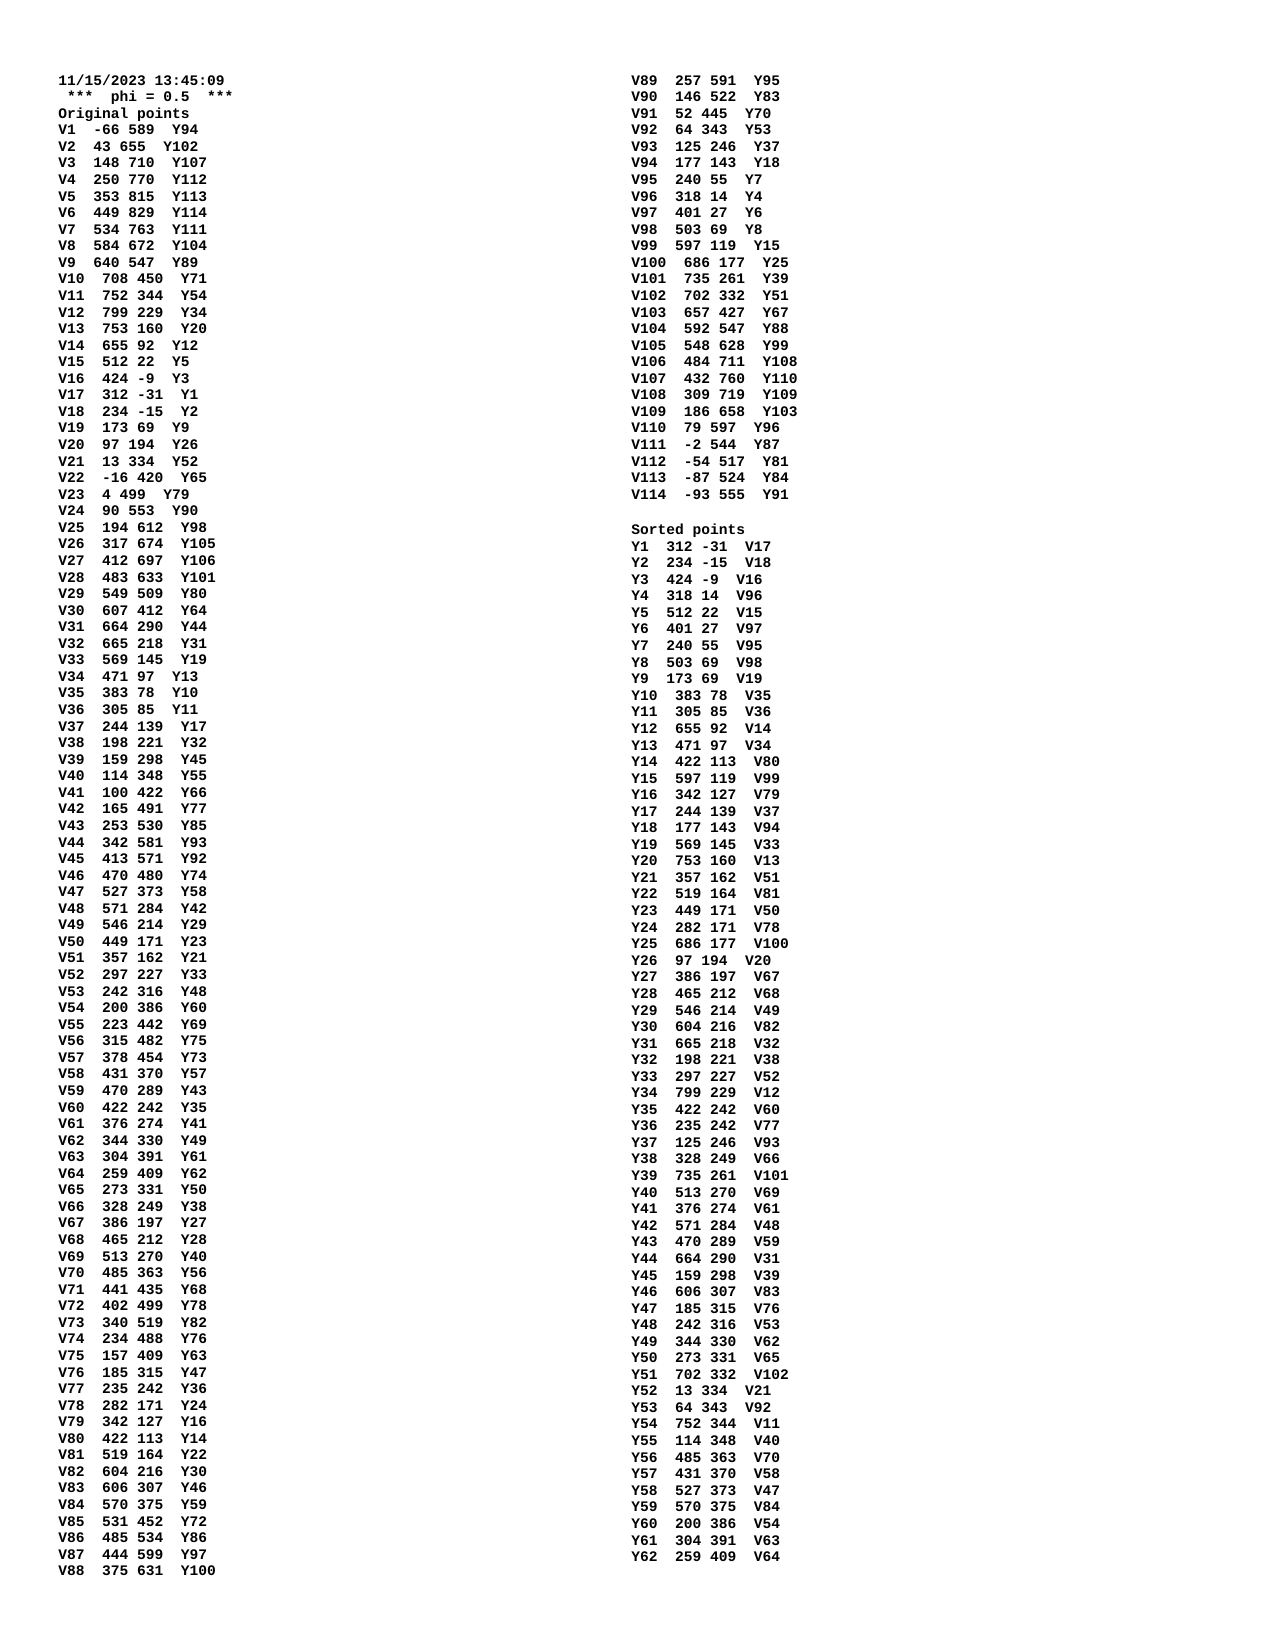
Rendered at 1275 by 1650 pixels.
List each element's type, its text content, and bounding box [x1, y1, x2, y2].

text V91 52 445 Y70 [631, 106, 1174, 123]
text V96 318 14 Y4 [631, 189, 1174, 205]
text Y39 735 261 V101 [631, 1168, 1174, 1185]
text V16 424 -9 Y3 [58, 371, 601, 388]
text Y58 527 373 V47 [631, 1483, 1174, 1499]
text V51 357 162 Y21 [58, 951, 601, 967]
text V34 471 97 Y13 [58, 669, 601, 686]
text Y14 422 113 V80 [631, 754, 1174, 771]
text V28 483 633 Y101 [58, 570, 601, 586]
text Y27 386 197 V67 [631, 969, 1174, 986]
text V89 257 591 Y95 [631, 73, 1174, 89]
text Y37 125 246 V93 [631, 1135, 1174, 1152]
text V57 378 454 Y73 [58, 1050, 601, 1067]
text V23 4 499 Y79 [58, 487, 601, 503]
text Y3 424 -9 V16 [631, 572, 1174, 589]
text V3 148 710 Y107 [58, 156, 601, 172]
text Y54 752 344 V11 [631, 1417, 1174, 1433]
text Y62 259 409 V64 [631, 1549, 1174, 1566]
text Y55 114 348 V40 [631, 1433, 1174, 1450]
text V109 186 658 Y103 [631, 404, 1174, 421]
text V36 305 85 Y11 [58, 702, 601, 719]
text Y38 328 249 V66 [631, 1152, 1174, 1168]
text Y9 173 69 V19 [631, 671, 1174, 688]
text V44 342 581 Y93 [58, 835, 601, 851]
text V46 470 480 Y74 [58, 868, 601, 884]
text V92 64 343 Y53 [631, 123, 1174, 139]
text V87 444 599 Y97 [58, 1547, 601, 1563]
text V66 328 249 Y38 [58, 1199, 601, 1216]
text Y19 569 145 V33 [631, 837, 1174, 854]
text Y2 234 -15 V18 [631, 556, 1174, 572]
text Y53 64 343 V92 [631, 1400, 1174, 1417]
text V5 353 815 Y113 [58, 189, 601, 205]
text V55 223 442 Y69 [58, 1017, 601, 1033]
text Y16 342 127 V79 [631, 787, 1174, 804]
text V103 657 427 Y67 [631, 305, 1174, 321]
text Y13 471 97 V34 [631, 738, 1174, 754]
text V47 527 373 Y58 [58, 884, 601, 901]
text V50 449 171 Y23 [58, 934, 601, 951]
text V64 259 409 Y62 [58, 1166, 601, 1183]
text V27 412 697 Y106 [58, 553, 601, 570]
text V54 200 386 Y60 [58, 1000, 601, 1017]
text V11 752 344 Y54 [58, 288, 601, 305]
text Y32 198 221 V38 [631, 1052, 1174, 1069]
text Y7 240 55 V95 [631, 638, 1174, 655]
text V104 592 547 Y88 [631, 321, 1174, 338]
text Y4 318 14 V96 [631, 589, 1174, 605]
text V88 375 631 Y100 [58, 1563, 601, 1580]
text V80 422 113 Y14 [58, 1431, 601, 1448]
text V60 422 242 Y35 [58, 1100, 601, 1116]
text V71 441 435 Y68 [58, 1282, 601, 1298]
text V113 -87 524 Y84 [631, 470, 1174, 487]
text V49 546 214 Y29 [58, 918, 601, 934]
text V102 702 332 Y51 [631, 288, 1174, 305]
text V38 198 221 Y32 [58, 735, 601, 752]
text V20 97 194 Y26 [58, 437, 601, 454]
text V68 465 212 Y28 [58, 1232, 601, 1249]
text Y59 570 375 V84 [631, 1499, 1174, 1516]
text Y35 422 242 V60 [631, 1102, 1174, 1119]
text V19 173 69 Y9 [58, 421, 601, 437]
text V25 194 612 Y98 [58, 520, 601, 537]
text Y12 655 92 V14 [631, 721, 1174, 738]
text V90 146 522 Y83 [631, 89, 1174, 106]
text V67 386 197 Y27 [58, 1216, 601, 1232]
text V43 253 530 Y85 [58, 818, 601, 835]
text Y34 799 229 V12 [631, 1086, 1174, 1102]
text Y49 344 330 V62 [631, 1334, 1174, 1351]
text Y22 519 164 V81 [631, 887, 1174, 903]
text V29 549 509 Y80 [58, 586, 601, 603]
text V22 -16 420 Y65 [58, 470, 601, 487]
text Y45 159 298 V39 [631, 1268, 1174, 1284]
text V24 90 553 Y90 [58, 503, 601, 520]
text V53 242 316 Y48 [58, 984, 601, 1000]
text Y56 485 363 V70 [631, 1450, 1174, 1466]
text V35 383 78 Y10 [58, 686, 601, 702]
text V111 -2 544 Y87 [631, 437, 1174, 454]
text V61 376 274 Y41 [58, 1116, 601, 1133]
text V100 686 177 Y25 [631, 255, 1174, 272]
text Y41 376 274 V61 [631, 1201, 1174, 1218]
text V40 114 348 Y55 [58, 768, 601, 785]
text Y50 273 331 V65 [631, 1351, 1174, 1367]
text Y5 512 22 V15 [631, 605, 1174, 622]
text V73 340 519 Y82 [58, 1315, 601, 1332]
text V79 342 127 Y16 [58, 1414, 601, 1431]
text 11/15/2023 13:45:09 [58, 73, 601, 89]
text V63 304 391 Y61 [58, 1149, 601, 1166]
text Y42 571 284 V48 [631, 1218, 1174, 1234]
text V110 79 597 Y96 [631, 421, 1174, 437]
text Y61 304 391 V63 [631, 1533, 1174, 1549]
text Y46 606 307 V83 [631, 1284, 1174, 1301]
text V32 665 218 Y31 [58, 636, 601, 653]
text V10 708 450 Y71 [58, 272, 601, 288]
text V7 534 763 Y111 [58, 222, 601, 238]
text Y36 235 242 V77 [631, 1119, 1174, 1135]
text Y40 513 270 V69 [631, 1185, 1174, 1201]
text *** phi = 0.5 *** [58, 89, 601, 106]
text V107 432 760 Y110 [631, 371, 1174, 388]
text V21 13 334 Y52 [58, 454, 601, 470]
text Y44 664 290 V31 [631, 1251, 1174, 1268]
text V84 570 375 Y59 [58, 1497, 601, 1514]
text V72 402 499 Y78 [58, 1298, 601, 1315]
text V114 -93 555 Y91 [631, 487, 1174, 503]
text Y24 282 171 V78 [631, 920, 1174, 936]
text V15 512 22 Y5 [58, 354, 601, 371]
text V42 165 491 Y77 [58, 802, 601, 818]
text Y10 383 78 V35 [631, 688, 1174, 704]
text V18 234 -15 Y2 [58, 404, 601, 421]
text V12 799 229 Y34 [58, 305, 601, 321]
text Sorted points [631, 522, 1174, 539]
text Y51 702 332 V102 [631, 1367, 1174, 1384]
text V112 -54 517 Y81 [631, 454, 1174, 470]
text V82 604 216 Y30 [58, 1464, 601, 1481]
text V70 485 363 Y56 [58, 1265, 601, 1282]
text V108 309 719 Y109 [631, 388, 1174, 404]
text V99 597 119 Y15 [631, 238, 1174, 255]
text V41 100 422 Y66 [58, 785, 601, 802]
text V48 571 284 Y42 [58, 901, 601, 918]
text V76 185 315 Y47 [58, 1365, 601, 1381]
text V69 513 270 Y40 [58, 1249, 601, 1265]
text V93 125 246 Y37 [631, 139, 1174, 156]
text Y28 465 212 V68 [631, 986, 1174, 1003]
text V2 43 655 Y102 [58, 139, 601, 156]
text Y30 604 216 V82 [631, 1019, 1174, 1036]
text Y8 503 69 V98 [631, 655, 1174, 671]
text Original points [58, 106, 601, 123]
text Y33 297 227 V52 [631, 1069, 1174, 1086]
text V39 159 298 Y45 [58, 752, 601, 768]
text Y1 312 -31 V17 [631, 539, 1174, 556]
text V95 240 55 Y7 [631, 172, 1174, 189]
text V105 548 628 Y99 [631, 338, 1174, 354]
text V9 640 547 Y89 [58, 255, 601, 272]
text V78 282 171 Y24 [58, 1398, 601, 1414]
text Y23 449 171 V50 [631, 903, 1174, 920]
text V45 413 571 Y92 [58, 851, 601, 868]
text Y57 431 370 V58 [631, 1466, 1174, 1483]
text Y47 185 315 V76 [631, 1301, 1174, 1317]
text V98 503 69 Y8 [631, 222, 1174, 238]
text Y60 200 386 V54 [631, 1516, 1174, 1533]
text Y17 244 139 V37 [631, 804, 1174, 821]
text Y20 753 160 V13 [631, 854, 1174, 870]
text V56 315 482 Y75 [58, 1033, 601, 1050]
text V85 531 452 Y72 [58, 1514, 601, 1530]
text V59 470 289 Y43 [58, 1083, 601, 1100]
text Y52 13 334 V21 [631, 1384, 1174, 1400]
text V30 607 412 Y64 [58, 603, 601, 619]
text V83 606 307 Y46 [58, 1481, 601, 1497]
text V62 344 330 Y49 [58, 1133, 601, 1149]
text V17 312 -31 Y1 [58, 388, 601, 404]
text V6 449 829 Y114 [58, 205, 601, 222]
text V8 584 672 Y104 [58, 238, 601, 255]
text Y6 401 27 V97 [631, 622, 1174, 638]
text V26 317 674 Y105 [58, 537, 601, 553]
text Y29 546 214 V49 [631, 1003, 1174, 1019]
text V75 157 409 Y63 [58, 1348, 601, 1365]
text Y11 305 85 V36 [631, 704, 1174, 721]
text V86 485 534 Y86 [58, 1530, 601, 1547]
text V4 250 770 Y112 [58, 172, 601, 189]
text V106 484 711 Y108 [631, 354, 1174, 371]
text V13 753 160 Y20 [58, 321, 601, 338]
text Y18 177 143 V94 [631, 821, 1174, 837]
text V37 244 139 Y17 [58, 719, 601, 735]
text V1 -66 589 Y94 [58, 123, 601, 139]
text V14 655 92 Y12 [58, 338, 601, 354]
text V58 431 370 Y57 [58, 1067, 601, 1083]
text Y43 470 289 V59 [631, 1234, 1174, 1251]
text Y21 357 162 V51 [631, 870, 1174, 887]
text V94 177 143 Y18 [631, 156, 1174, 172]
text Y26 97 194 V20 [631, 953, 1174, 969]
text V77 235 242 Y36 [58, 1381, 601, 1398]
text V101 735 261 Y39 [631, 272, 1174, 288]
text V97 401 27 Y6 [631, 205, 1174, 222]
text Y31 665 218 V32 [631, 1036, 1174, 1052]
text V81 519 164 Y22 [58, 1448, 601, 1464]
text Y15 597 119 V99 [631, 771, 1174, 787]
text V52 297 227 Y33 [58, 967, 601, 984]
text V31 664 290 Y44 [58, 619, 601, 636]
text V33 569 145 Y19 [58, 653, 601, 669]
text Y48 242 316 V53 [631, 1317, 1174, 1334]
text V65 273 331 Y50 [58, 1183, 601, 1199]
text Y25 686 177 V100 [631, 936, 1174, 953]
text V74 234 488 Y76 [58, 1332, 601, 1348]
